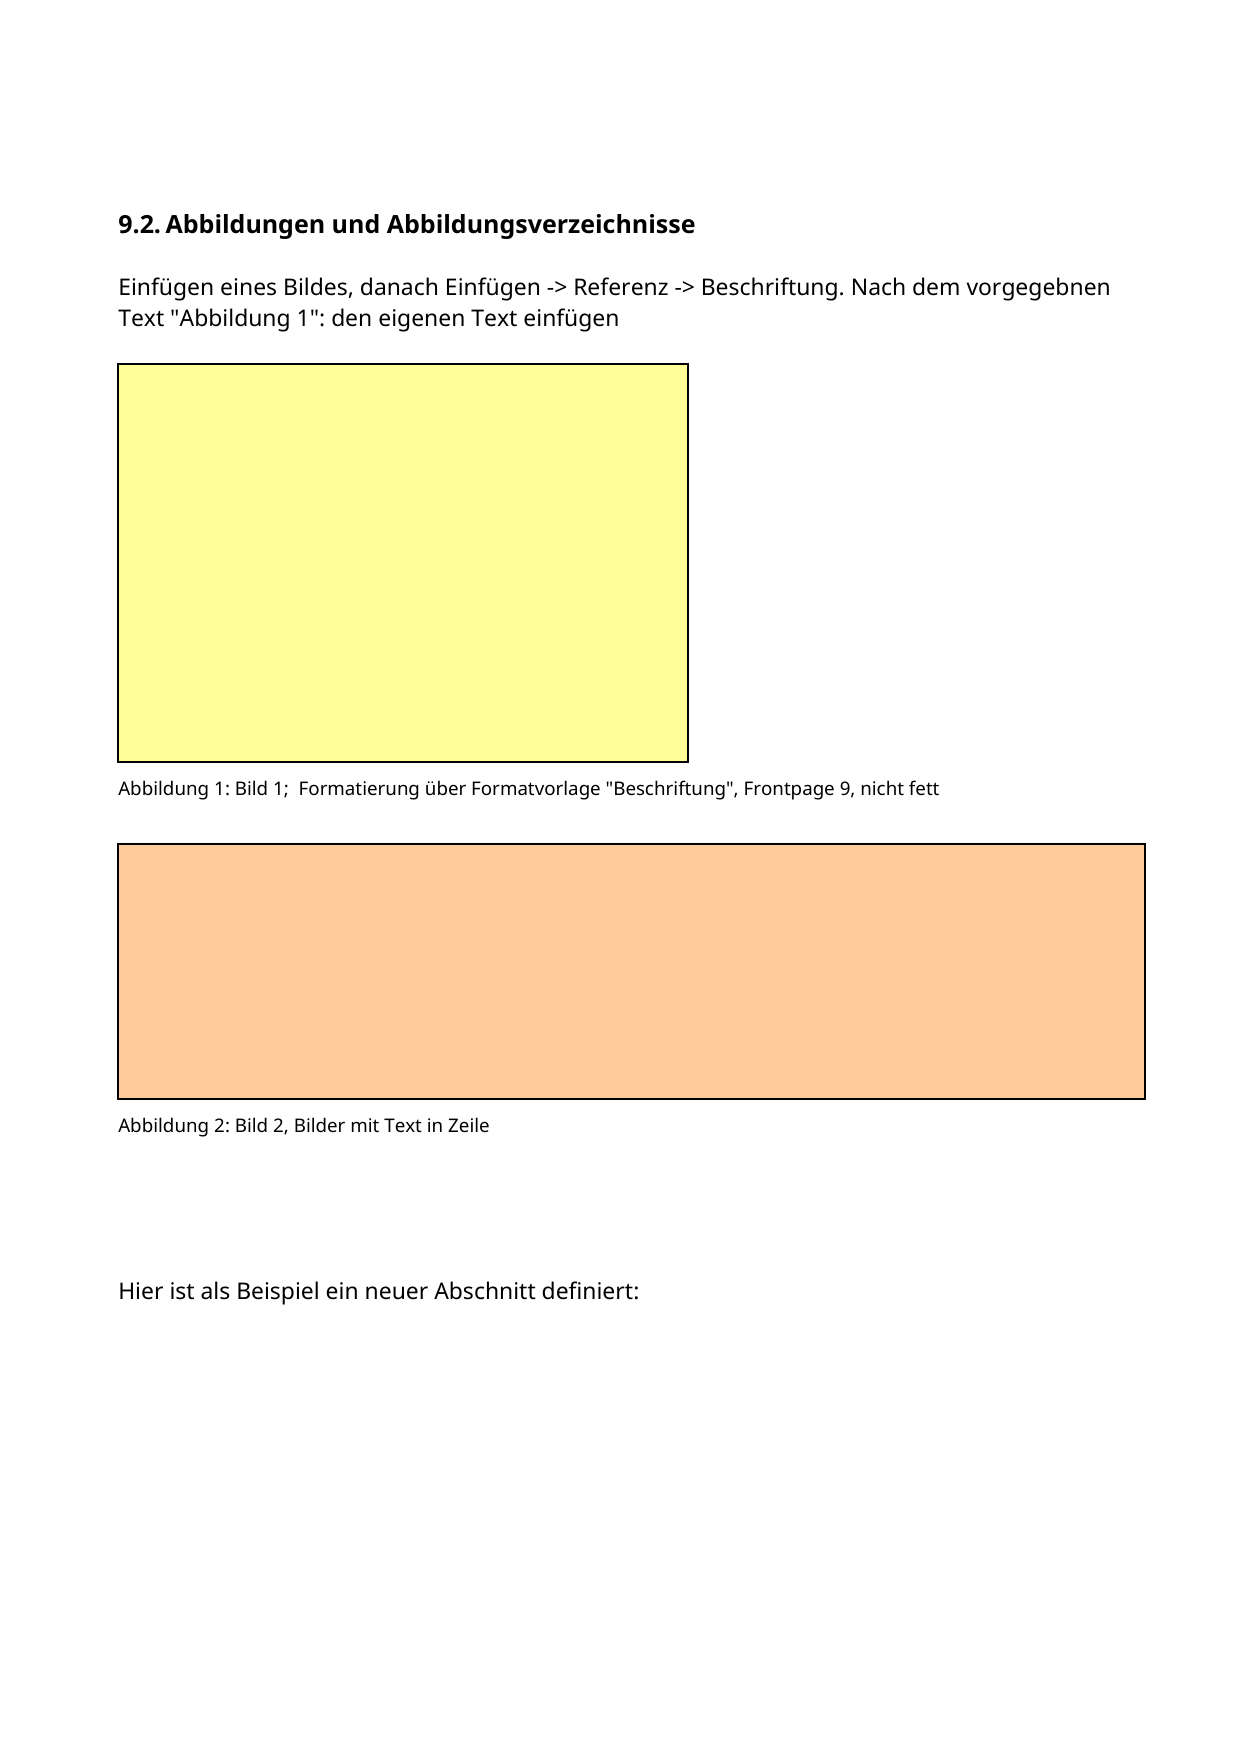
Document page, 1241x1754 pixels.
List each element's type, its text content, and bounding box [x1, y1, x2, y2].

text Einfügen eines Bildes, danach Einfügen -> Referenz -> Beschriftung. Nach dem vorgegebnen Text "Abbildung 1": den eigenen Text einfügen [118, 271, 1152, 333]
text Abbildung 1: Bild 1; Formatierung über Formatvorlage "Beschriftung", Frontpage 9, nicht fett [118, 775, 1152, 800]
subtitle Abbildungen und Abbildungsverzeichnisse [118, 210, 1152, 239]
text Abbildung 2: Bild 2, Bilder mit Text in Zeile [118, 1112, 1152, 1137]
text Hier ist als Beispiel ein neuer Abschnitt definiert: [118, 1275, 1152, 1306]
